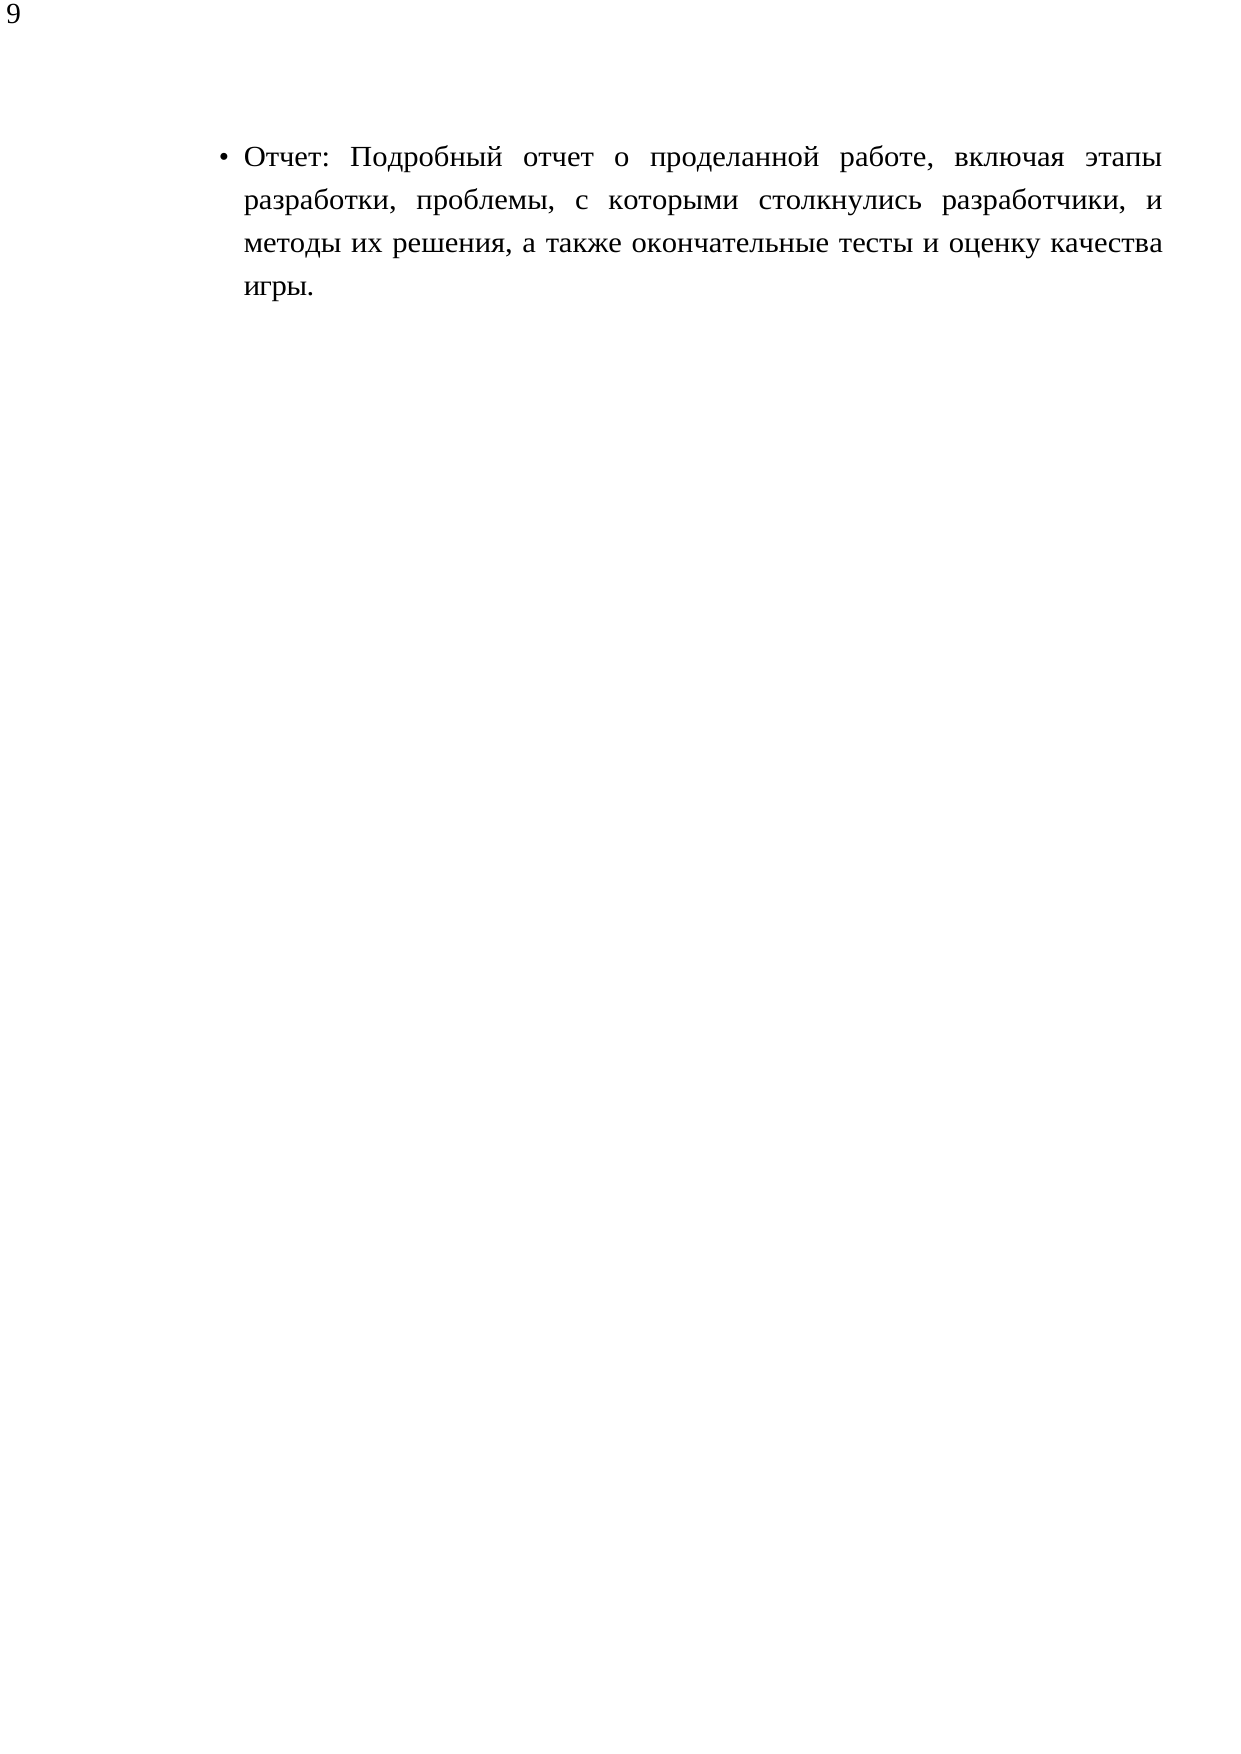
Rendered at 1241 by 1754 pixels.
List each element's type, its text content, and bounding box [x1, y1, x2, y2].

list Отчет: Подробный отчет о проделанной работе, включая этапы разработки, проблемы, с которыми столкнулись разработчики, и методы их решения, а также окончательные тесты и оценку качества игры. [219, 139, 1164, 301]
